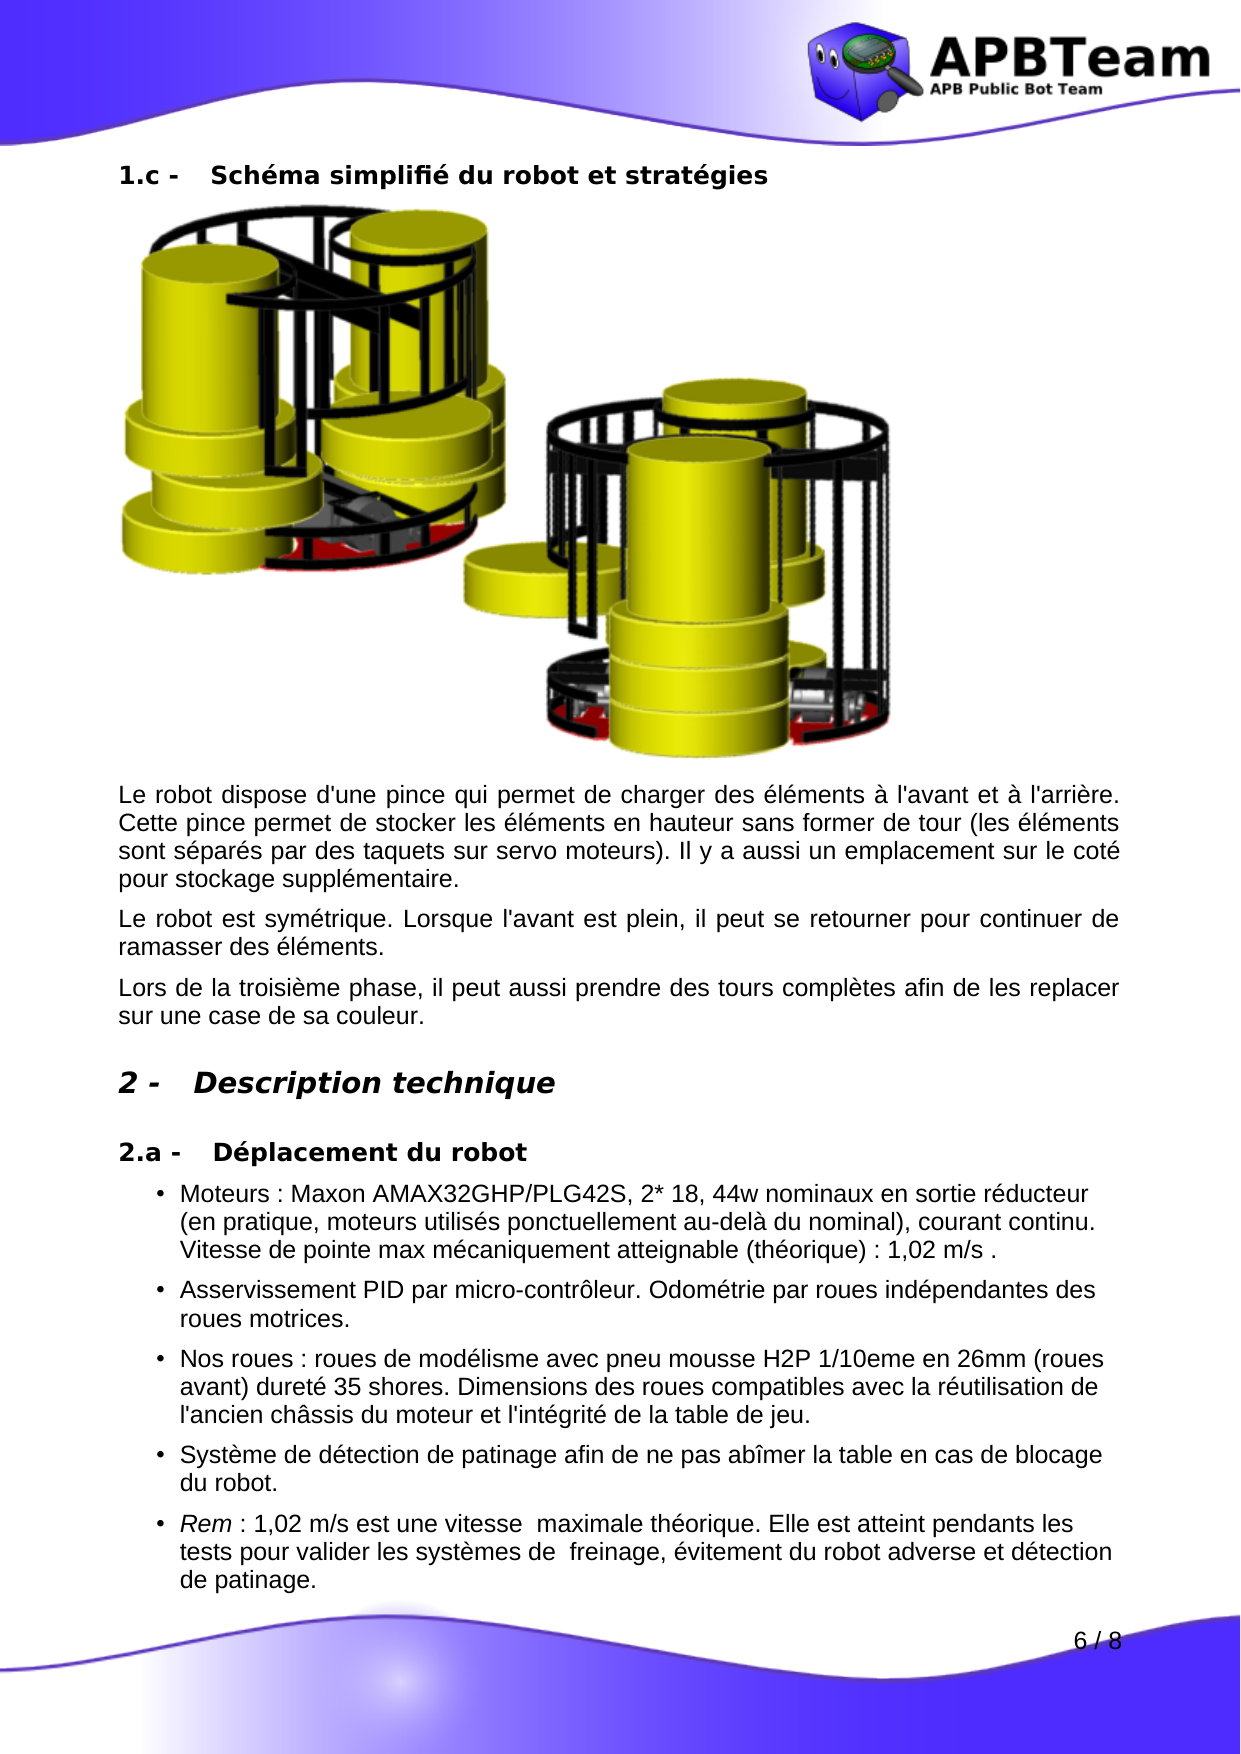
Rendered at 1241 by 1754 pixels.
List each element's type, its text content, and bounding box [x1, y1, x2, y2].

list Asservissement PID par micro-contrôleur. Odométrie par roues indépendantes des roues motrices. [156, 1276, 1122, 1332]
picture [0, 1599, 1241, 1754]
subtitle Description technique [118, 1067, 1122, 1101]
text Le robot dispose d'une pince qui permet de charger des éléments à l'avant et à l'arrière. Cette pince permet de stocker les éléments en hauteur sans former de tour (les éléments sont séparés par des taquets sur servo moteurs). Il y a aussi un emplacement sur le coté pour stockage supplémentaire. [118, 781, 1122, 893]
picture [118, 202, 900, 769]
list Système de détection de patinage afin de ne pas abîmer la table en cas de blocage du robot. [156, 1441, 1122, 1497]
subtitle Schéma simplifié du robot et stratégies [118, 161, 1122, 190]
picture [0, 0, 1241, 146]
subtitle Déplacement du robot [118, 1138, 1122, 1167]
list Nos roues : roues de modélisme avec pneu mousse H2P 1/10eme en 26mm (roues avant) dureté 35 shores. Dimensions des roues compatibles avec la réutilisation de l'ancien châssis du moteur et l'intégrité de la table de jeu. [156, 1345, 1122, 1429]
text Le robot est symétrique. Lorsque l'avant est plein, il peut se retourner pour continuer de ramasser des éléments. [118, 905, 1122, 961]
list Moteurs : Maxon AMAX32GHP/PLG42S, 2* 18, 44w nominaux en sortie réducteur (en pratique, moteurs utilisés ponctuellement au-delà du nominal), courant continu. Vitesse de pointe max mécaniquement atteignable (théorique) : 1,02 m/s . [156, 1180, 1122, 1264]
list Rem : 1,02 m/s est une vitesse maximale théorique. Elle est atteint pendants les tests pour valider les systèmes de freinage, évitement du robot adverse et détection de patinage. [156, 1509, 1122, 1593]
text Lors de la troisième phase, il peut aussi prendre des tours complètes afin de les replacer sur une case de sa couleur. [118, 973, 1122, 1029]
